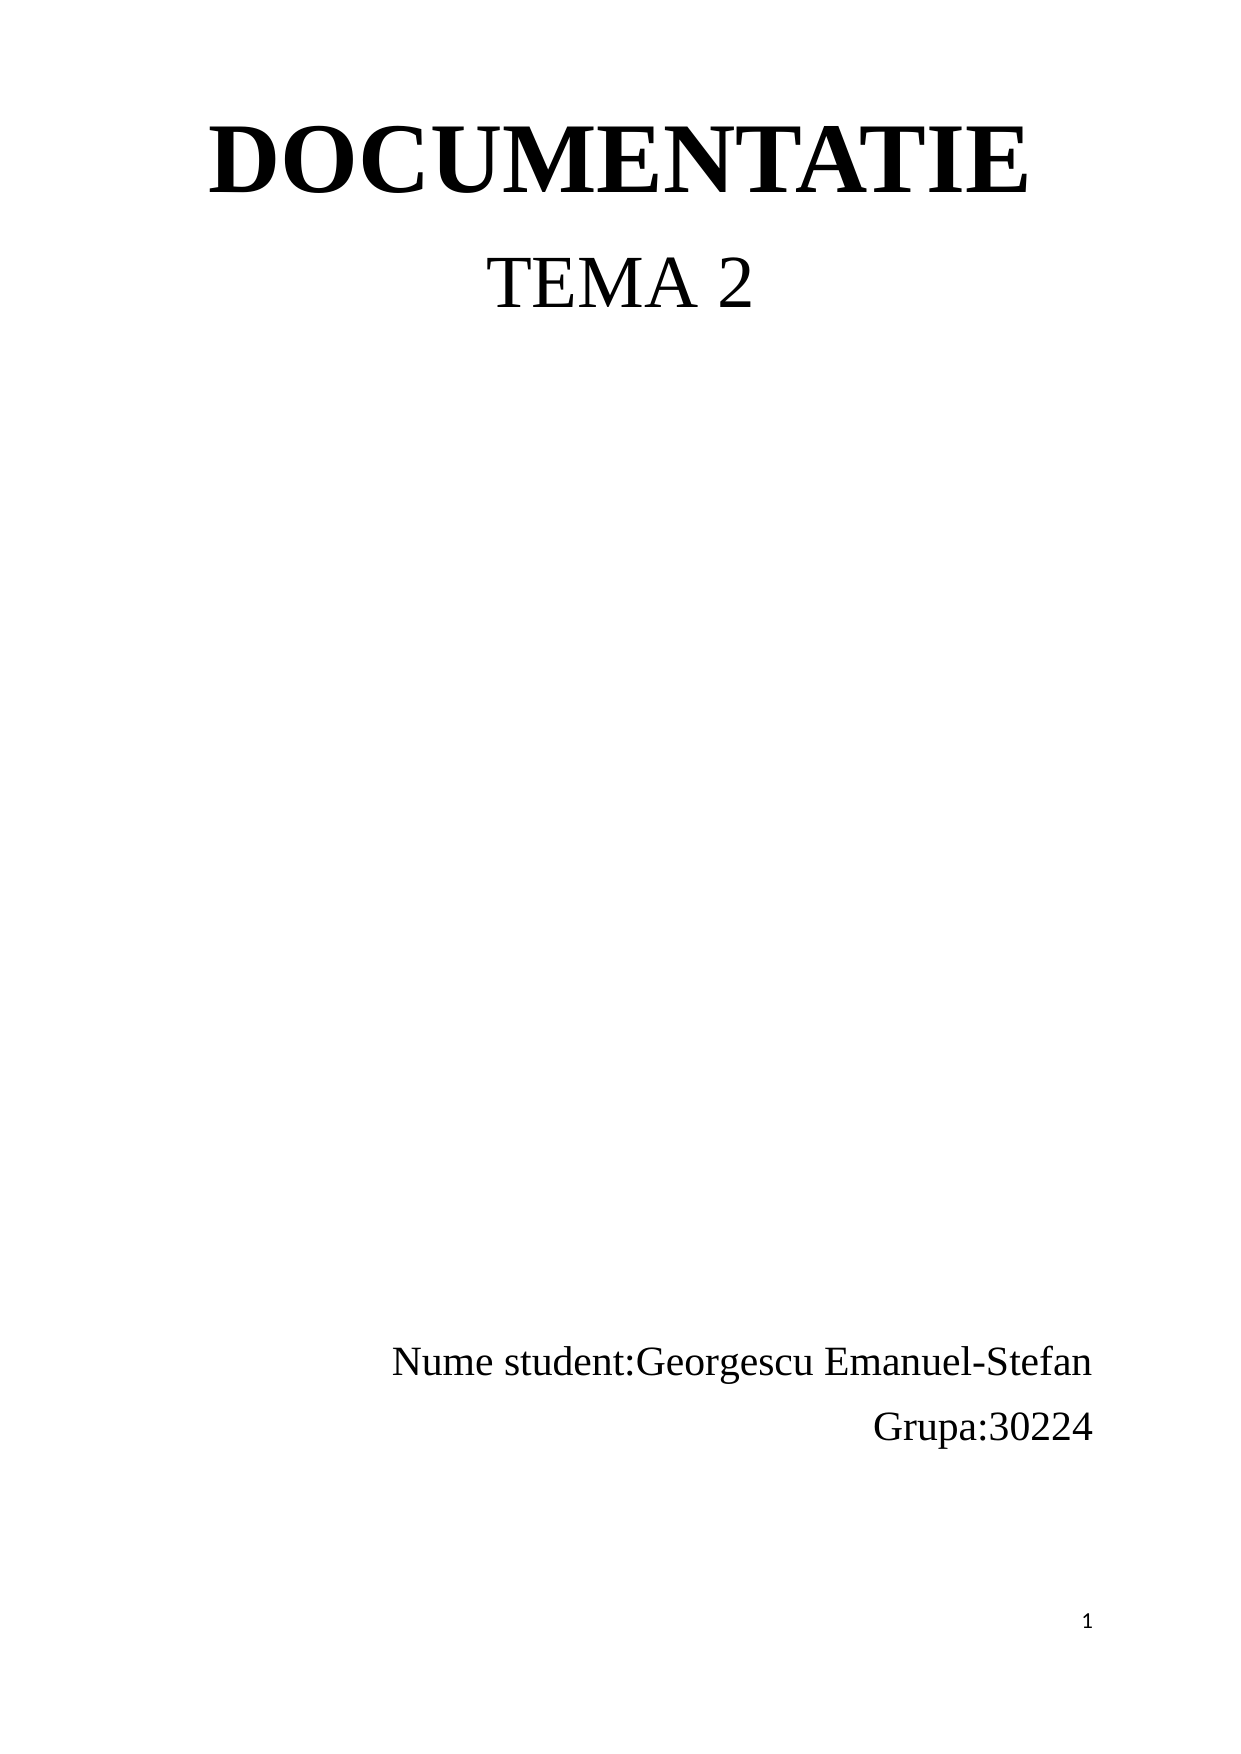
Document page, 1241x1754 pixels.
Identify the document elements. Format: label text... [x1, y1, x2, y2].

text TEMA 2 [148, 237, 1093, 323]
text Nume student:Georgescu Emanuel-Stefan [148, 1336, 1093, 1384]
text Grupa:30224 [148, 1402, 1093, 1450]
subtitle DOCUMENTATIE [148, 99, 1093, 214]
